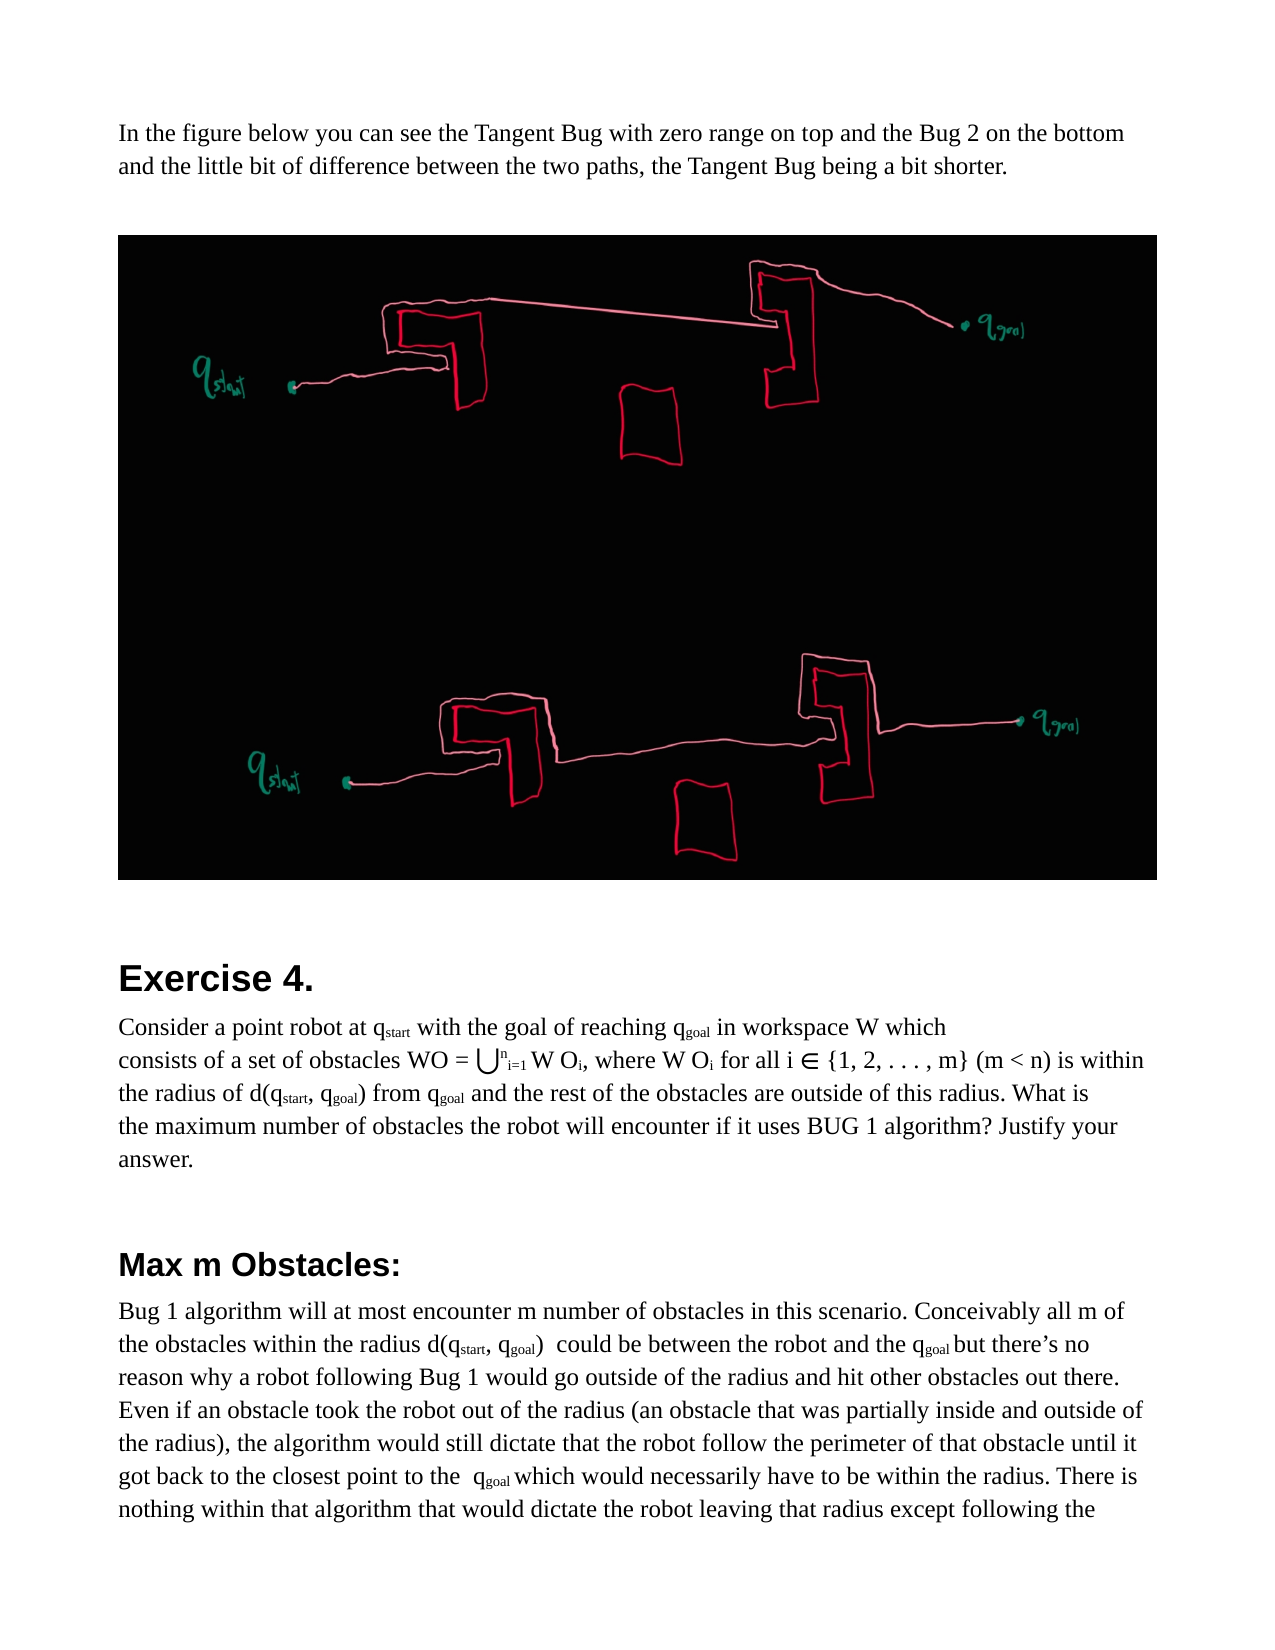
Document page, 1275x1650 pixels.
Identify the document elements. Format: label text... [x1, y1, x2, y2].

subtitle Max m Obstacles: [118, 1245, 1157, 1284]
picture [118, 235, 1157, 880]
text Bug 1 algorithm will at most encounter m number of obstacles in this scenario. Conceivably all m of the obstacles within the radius d(qstart, qgoal) could be between the robot and the qgoal but there’s no reason why a robot following Bug 1 would go outside of the radius and hit other obstacles out there. Even if an obstacle took the robot out of the radius (an obstacle that was partially inside and outside of the radius), the algorithm would still dictate that the robot follow the perimeter of that obstacle until it got back to the closest point to the qgoal which would necessarily have to be within the radius. There is nothing within that algorithm that would dictate the robot leaving that radius except following the [118, 1296, 1157, 1523]
subtitle Exercise 4. [118, 956, 1157, 999]
text In the figure below you can see the Tangent Bug with zero range on top and the Bug 2 on the bottom and the little bit of difference between the two paths, the Tangent Bug being a bit shorter. [118, 118, 1157, 180]
text Consider a point robot at qstart with the goal of reaching qgoal in workspace W which consists of a set of obstacles WO = ⋃ni=1 W Oi, where W Oi for all i ∈ {1, 2, . . . , m} (m < n) is within the radius of d(qstart, qgoal) from qgoal and the rest of the obstacles are outside of this radius. What is the maximum number of obstacles the robot will encounter if it uses BUG 1 algorithm? Justify your answer. [118, 1012, 1157, 1206]
